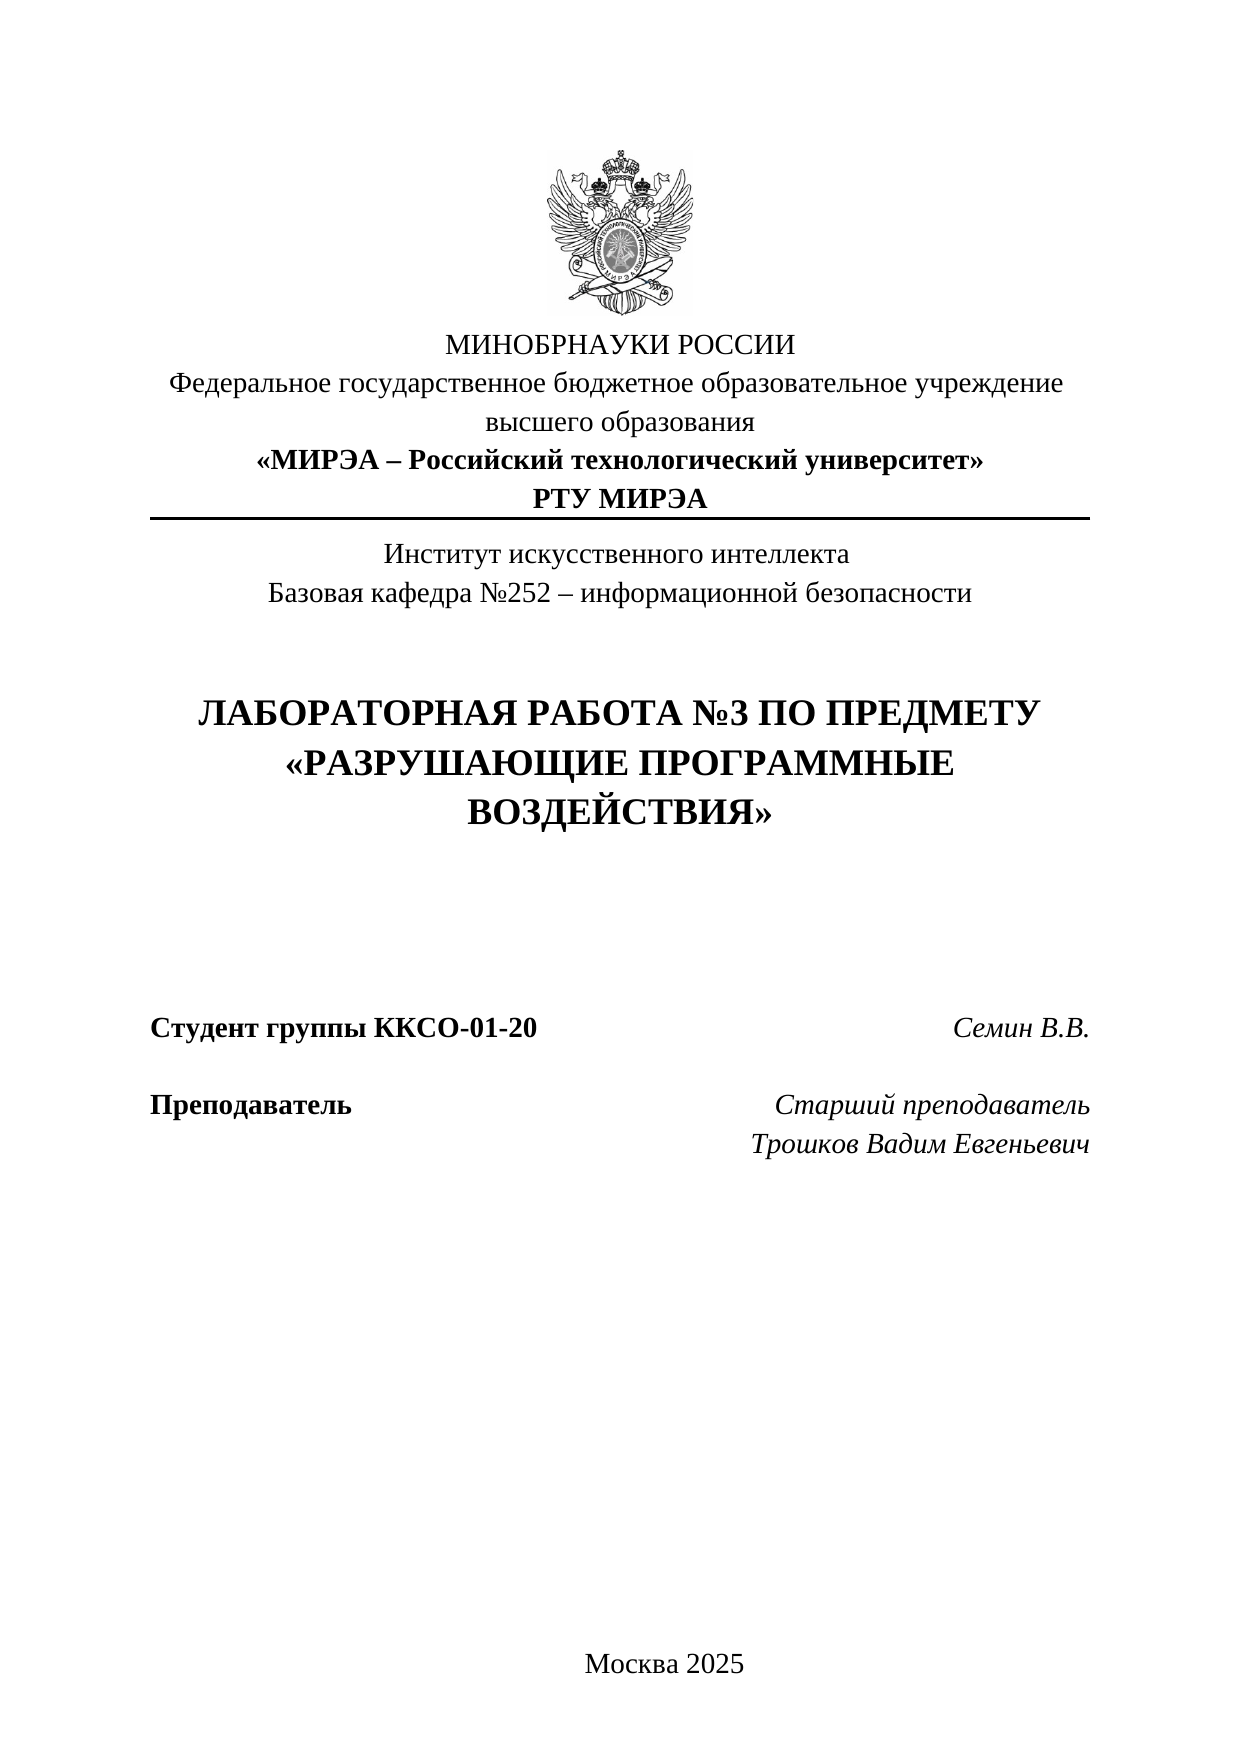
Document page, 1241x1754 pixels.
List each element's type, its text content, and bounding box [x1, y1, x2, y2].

table_header Студент группы ККСО-01-20 [150, 1010, 634, 1087]
text Лабораторная работа №3 по предмету [150, 691, 1090, 734]
text ­ [150, 150, 1090, 322]
text РТУ МИРЭА [150, 481, 1090, 517]
table_header Семин В.В. [734, 1010, 1090, 1087]
text Институт искусственного интеллекта Базовая кафедра №252 – информационной безопасности [150, 536, 1090, 608]
text «Разрушающие программные воздействия» [150, 740, 1090, 833]
picture [547, 150, 694, 316]
table_cell [635, 1087, 734, 1164]
table_cell Преподаватель [150, 1087, 634, 1164]
table_cell Старший преподаватель Трошков Вадим Евгеньевич [734, 1087, 1090, 1164]
text Федеральное государственное бюджетное образовательное учреждение высшего образования [150, 365, 1090, 437]
text Минобрнауки России [150, 327, 1090, 360]
text «МИРЭА – Российский технологический университет» [150, 442, 1090, 476]
table_header [635, 1010, 734, 1087]
